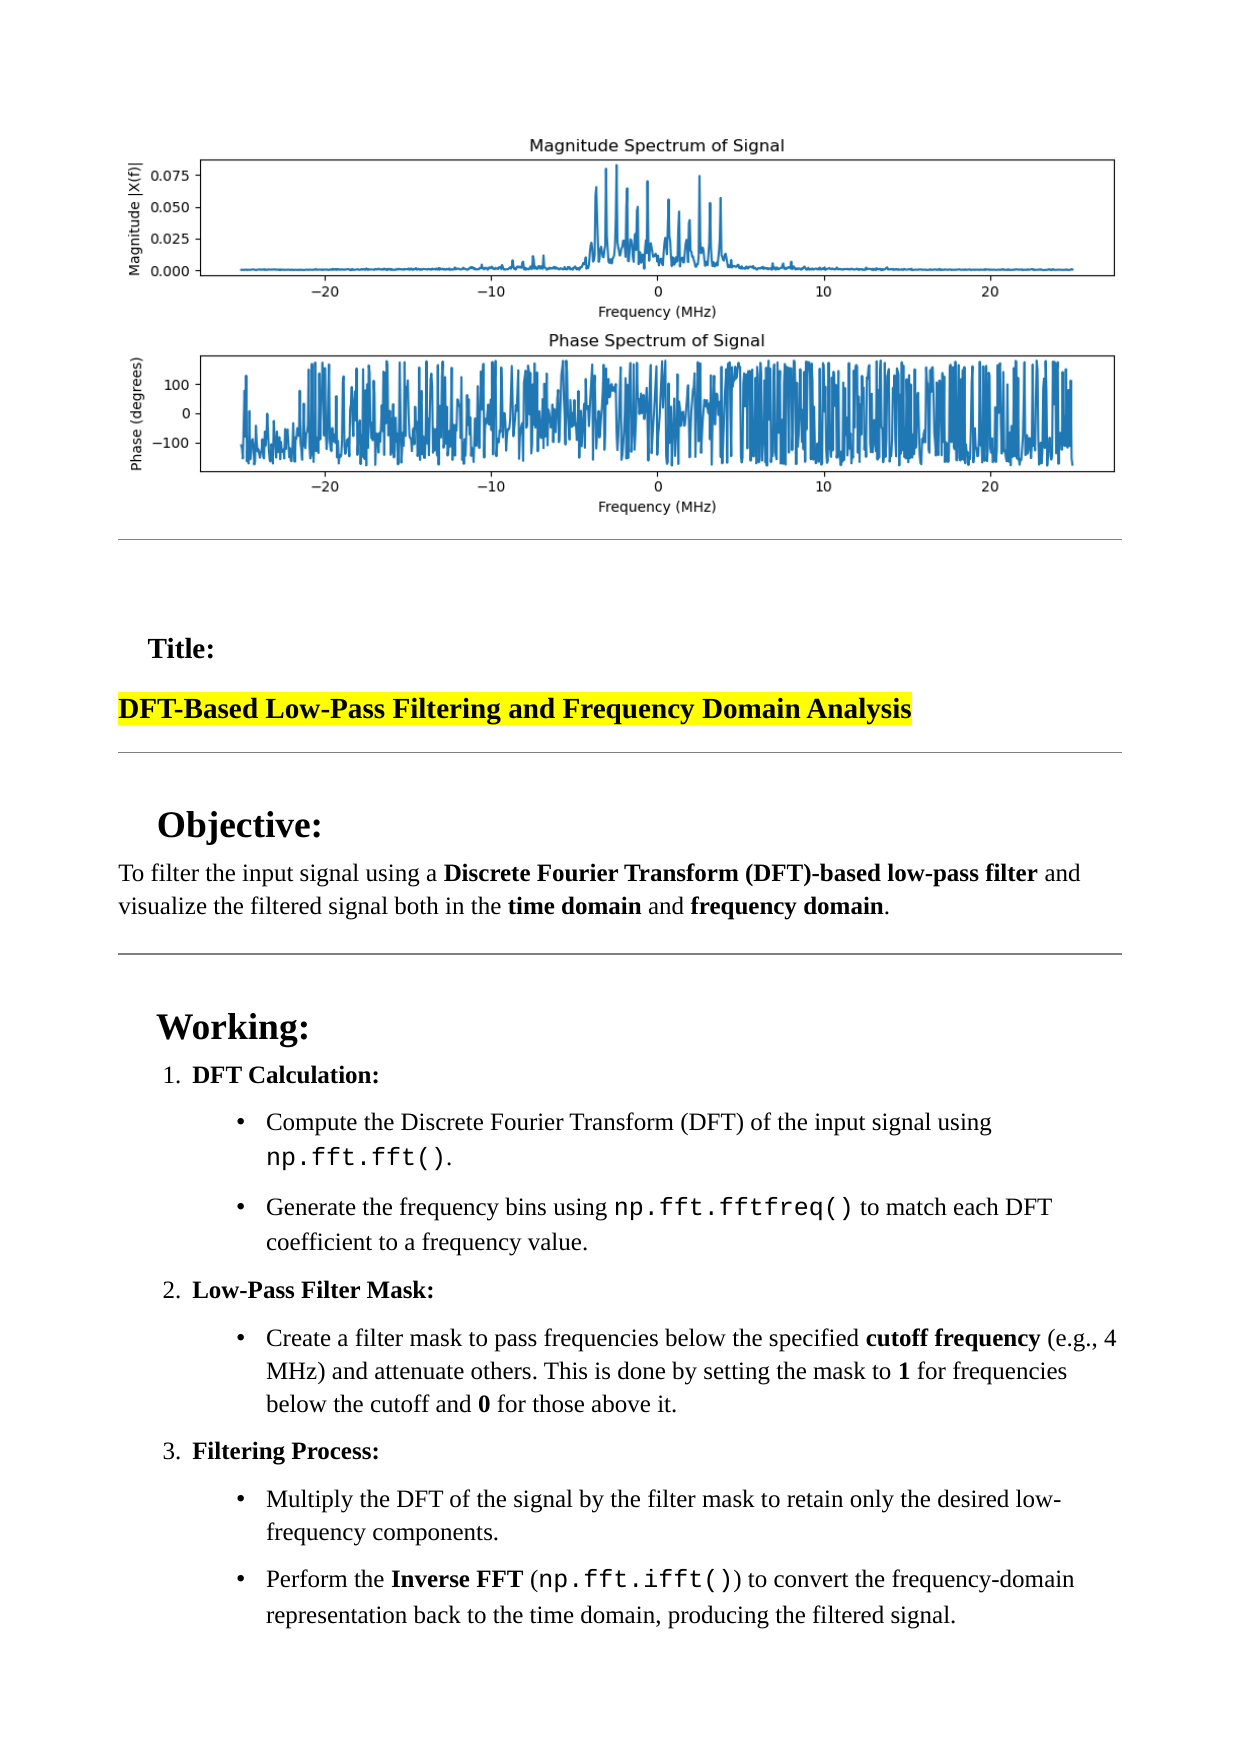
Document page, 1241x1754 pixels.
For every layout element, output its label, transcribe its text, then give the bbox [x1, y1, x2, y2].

list Perform the Inverse FFT (np.fft.ifft()) to convert the frequency-domain representation back to the time domain, producing the filtered signal. [236, 1564, 1122, 1628]
subtitle 🔧 Working: [118, 1004, 1122, 1047]
list Create a filter mask to pass frequencies below the specified cutoff frequency (e.g., 4 MHz) and attenuate others. This is done by setting the mask to 1 for frequencies below the cutoff and 0 for those above it. [236, 1323, 1122, 1417]
list DFT Calculation: [162, 1060, 1122, 1088]
subtitle DFT-Based Low-Pass Filtering and Frequency Domain Analysis [118, 692, 1122, 725]
list Filtering Process: [162, 1436, 1122, 1465]
list Compute the Discrete Fourier Transform (DFT) of the input signal using np.fft.fft(). [236, 1107, 1122, 1173]
list Low-Pass Filter Mask: [162, 1275, 1122, 1304]
text To filter the input signal using a Discrete Fourier Transform (DFT)-based low-pass filter and visualize the filtered signal both in the time domain and frequency domain. [118, 858, 1122, 920]
picture [119, 129, 1124, 525]
list Generate the frequency bins using np.fft.fftfreq() to match each DFT coefficient to a frequency value. [236, 1192, 1122, 1256]
subtitle 📄 Title: [118, 631, 1122, 664]
list Multiply the DFT of the signal by the filter mask to retain only the desired low-frequency components. [236, 1484, 1122, 1546]
subtitle 🎯 Objective: [118, 803, 1122, 846]
